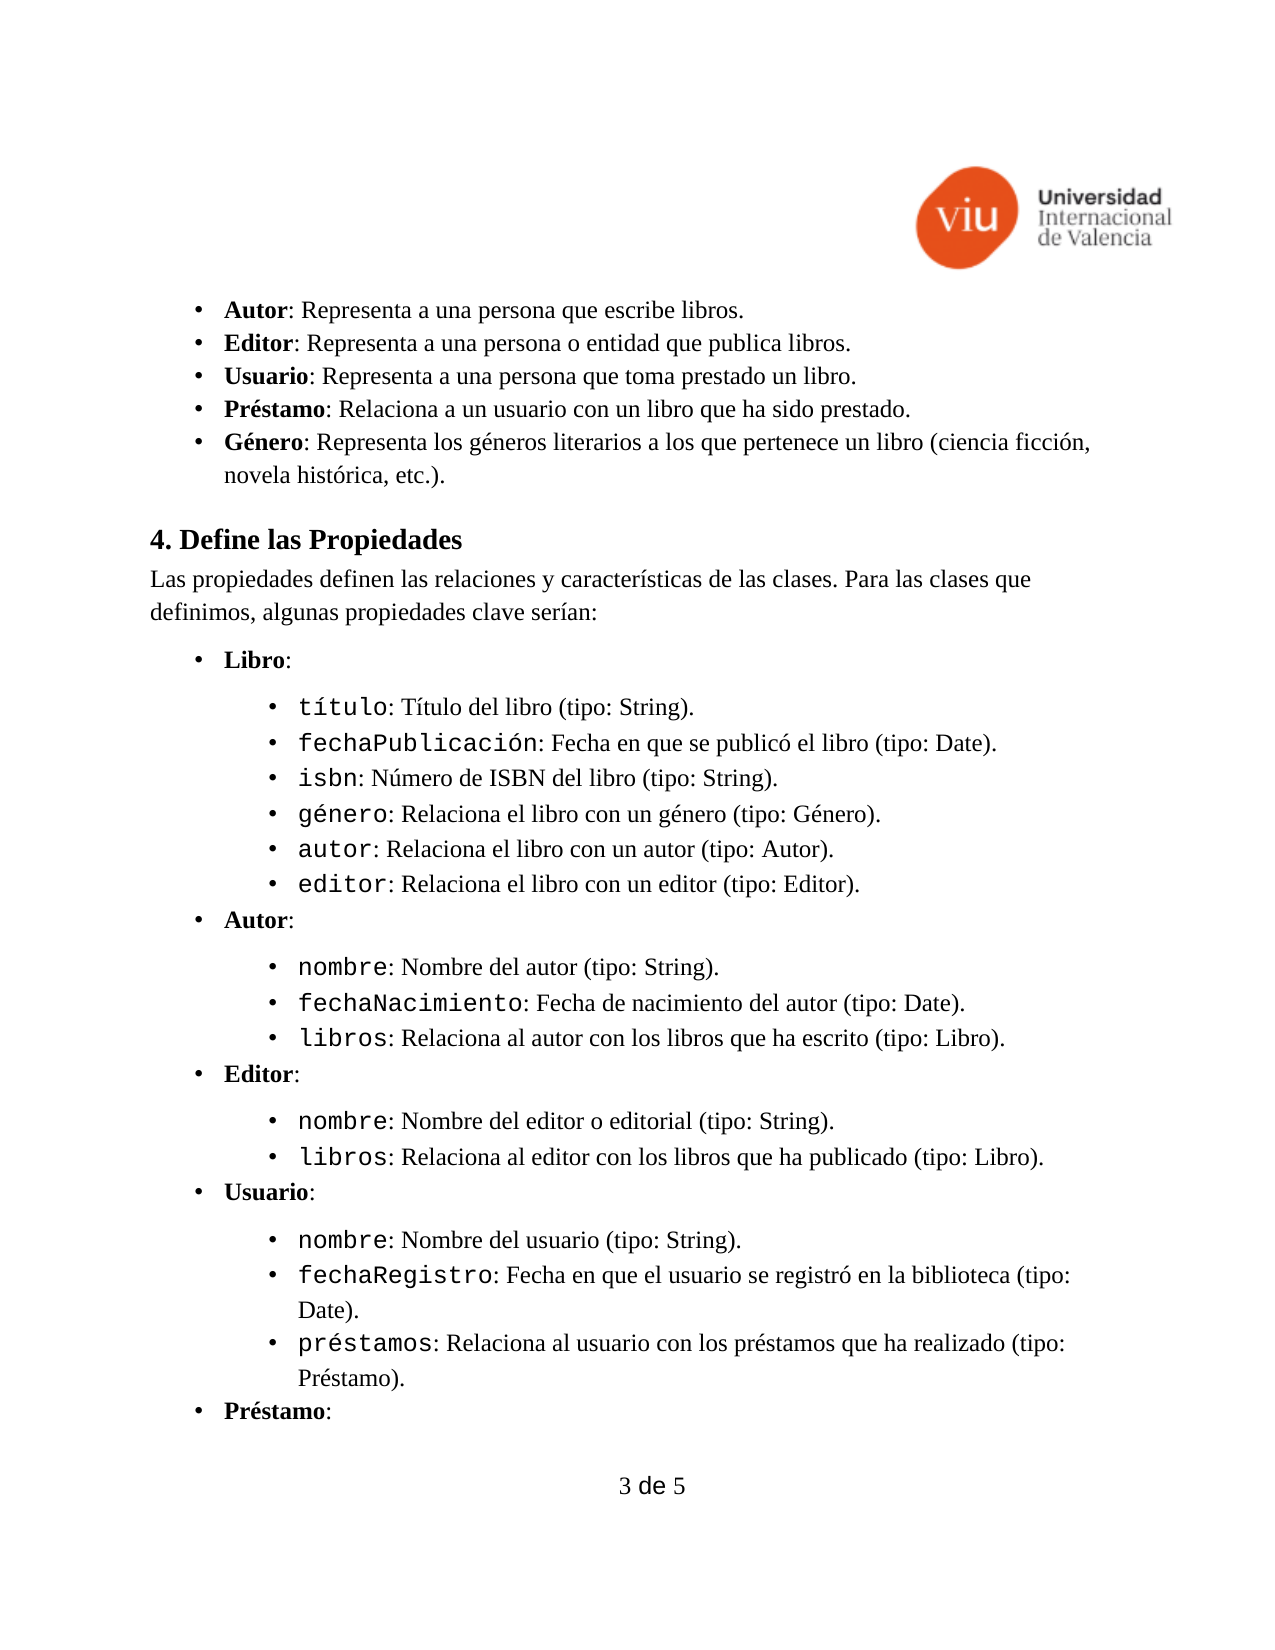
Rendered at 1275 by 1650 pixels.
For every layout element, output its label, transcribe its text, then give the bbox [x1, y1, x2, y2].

list isbn: Número de ISBN del libro (tipo: String). [268, 763, 1125, 794]
list Editor: Representa a una persona o entidad que publica libros. [194, 328, 1125, 357]
list nombre: Nombre del usuario (tipo: String). [268, 1225, 1125, 1256]
list fechaNacimiento: Fecha de nacimiento del autor (tipo: Date). [268, 988, 1125, 1019]
list Autor: [194, 905, 1125, 934]
picture [913, 162, 1175, 274]
list Género: Representa los géneros literarios a los que pertenece un libro (ciencia ficción, novela histórica, etc.). [194, 427, 1125, 489]
list Editor: [194, 1059, 1125, 1087]
list editor: Relaciona el libro con un editor (tipo: Editor). [268, 869, 1125, 900]
list Autor: Representa a una persona que escribe libros. [194, 295, 1125, 324]
list libros: Relaciona al editor con los libros que ha publicado (tipo: Libro). [268, 1142, 1125, 1173]
list libros: Relaciona al autor con los libros que ha escrito (tipo: Libro). [268, 1023, 1125, 1054]
list autor: Relaciona el libro con un autor (tipo: Autor). [268, 834, 1125, 865]
list fechaPublicación: Fecha en que se publicó el libro (tipo: Date). [268, 728, 1125, 759]
list título: Título del libro (tipo: String). [268, 692, 1125, 723]
list género: Relaciona el libro con un género (tipo: Género). [268, 799, 1125, 829]
text Las propiedades definen las relaciones y características de las clases. Para las clases que definimos, algunas propiedades clave serían: [150, 564, 1125, 626]
list Usuario: [194, 1177, 1125, 1206]
list nombre: Nombre del editor o editorial (tipo: String). [268, 1106, 1125, 1137]
list Préstamo: [194, 1396, 1125, 1425]
list Libro: [194, 645, 1125, 673]
list Usuario: Representa a una persona que toma prestado un libro. [194, 361, 1125, 390]
list fechaRegistro: Fecha en que el usuario se registró en la biblioteca (tipo: Date). [268, 1260, 1125, 1324]
list nombre: Nombre del autor (tipo: String). [268, 952, 1125, 983]
list Préstamo: Relaciona a un usuario con un libro que ha sido prestado. [194, 394, 1125, 423]
list préstamos: Relaciona al usuario con los préstamos que ha realizado (tipo: Préstamo). [268, 1328, 1125, 1392]
subtitle 4. Define las Propiedades [150, 522, 1125, 556]
